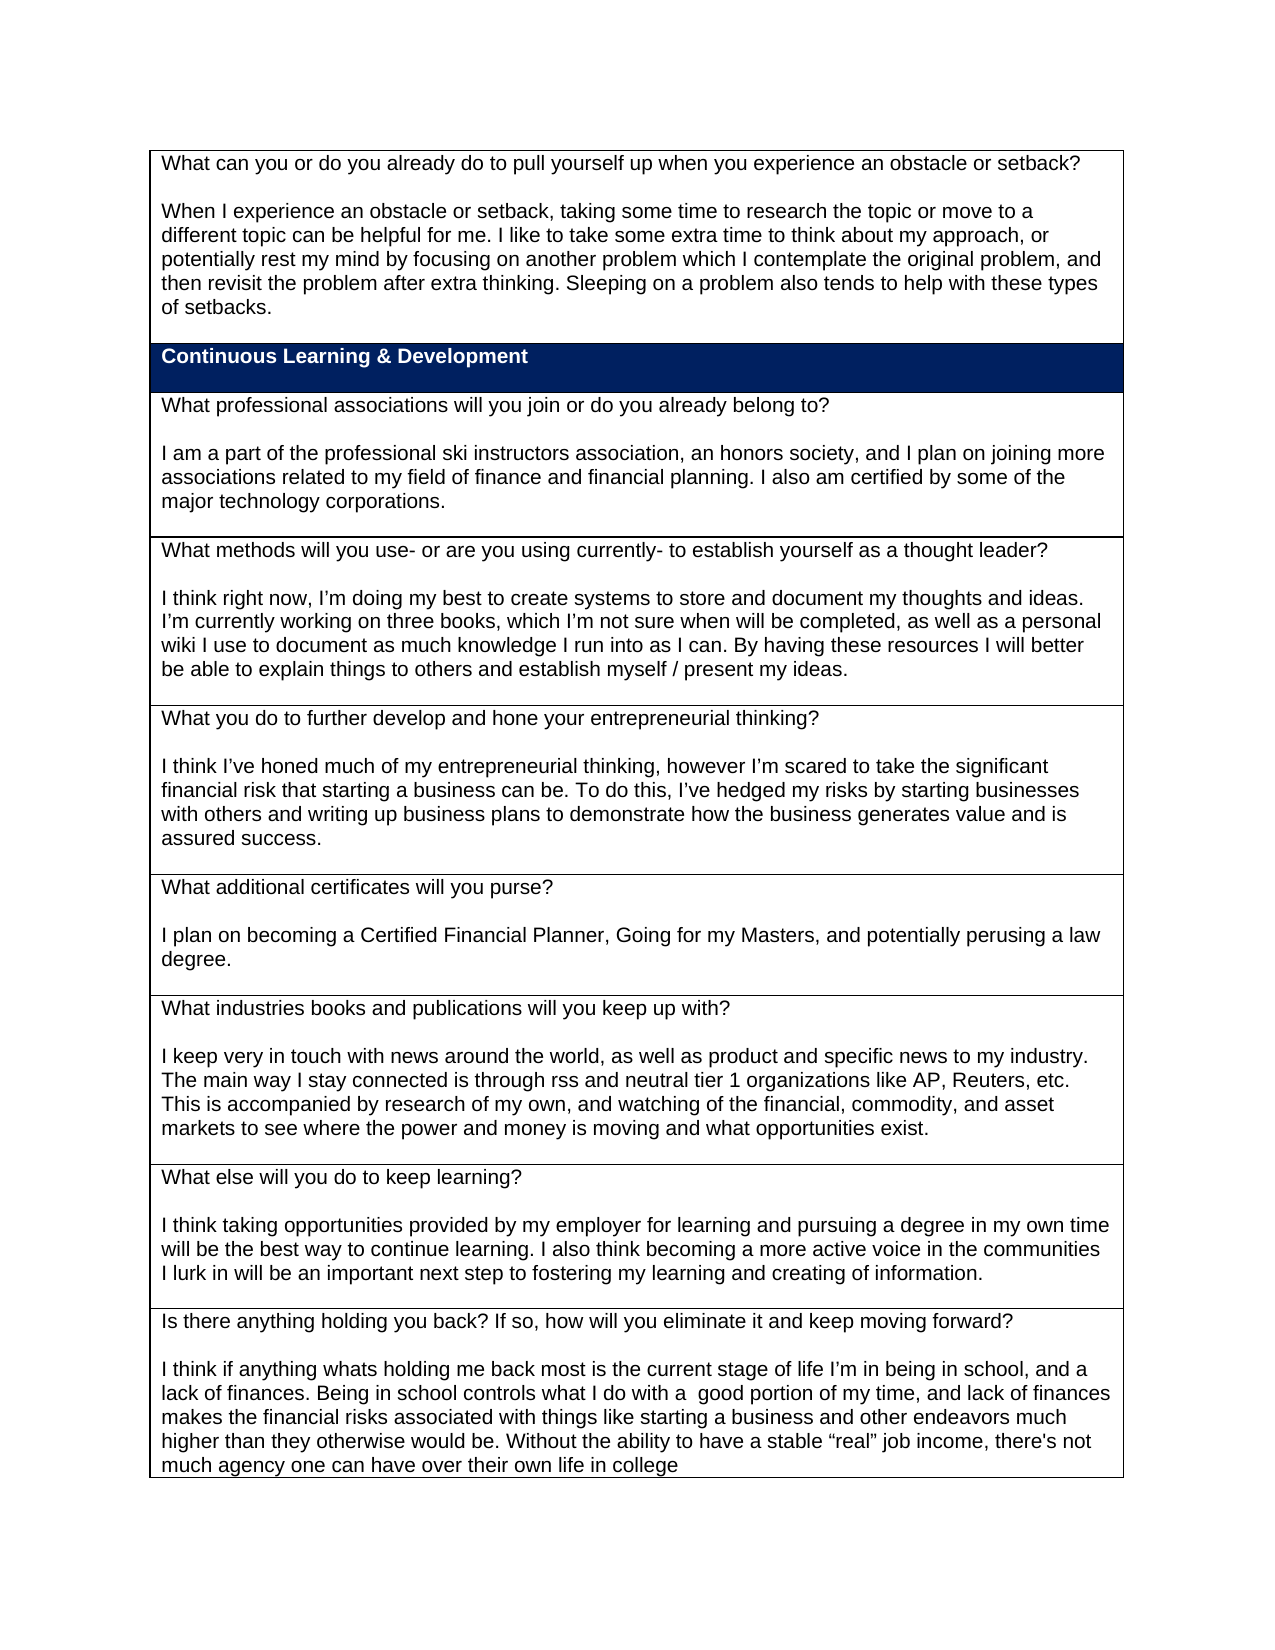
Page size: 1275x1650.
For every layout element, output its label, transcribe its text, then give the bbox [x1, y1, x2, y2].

table_cell What can you or do you already do to pull yourself up when you experience an obstacle or setback? When I experience an obstacle or setback, taking some time to research the topic or move to a different topic can be helpful for me. I like to take some extra time to think about my approach, or potentially rest my mind by focusing on another problem which I contemplate the original problem, and then revisit the problem after extra thinking. Sleeping on a problem also tends to help with these types of setbacks. [151, 151, 1123, 343]
table_cell What else will you do to keep learning? I think taking opportunities provided by my employer for learning and pursuing a degree in my own time will be the best way to continue learning. I also think becoming a more active voice in the communities I lurk in will be an important next step to fostering my learning and creating of information. [151, 1165, 1123, 1308]
table_cell What professional associations will you join or do you already belong to? I am a part of the professional ski instructors association, an honors society, and I plan on joining more associations related to my field of finance and financial planning. I also am certified by some of the major technology corporations. [151, 393, 1123, 536]
table_cell Continuous Learning & Development [151, 344, 1123, 392]
table_cell What additional certificates will you purse? I plan on becoming a Certified Financial Planner, Going for my Masters, and potentially perusing a law degree. [151, 875, 1123, 995]
table_cell Is there anything holding you back? If so, how will you eliminate it and keep moving forward? I think if anything whats holding me back most is the current stage of life I’m in being in school, and a lack of finances. Being in school controls what I do with a good portion of my time, and lack of finances makes the financial risks associated with things like starting a business and other endeavors much higher than they otherwise would be. Without the ability to have a stable “real” job income, there's not much agency one can have over their own life in college [151, 1309, 1123, 1477]
table_cell What methods will you use- or are you using currently- to establish yourself as a thought leader? I think right now, I’m doing my best to create systems to store and document my thoughts and ideas. I’m currently working on three books, which I’m not sure when will be completed, as well as a personal wiki I use to document as much knowledge I run into as I can. By having these resources I will better be able to explain things to others and establish myself / present my ideas. [151, 538, 1123, 705]
table_cell What you do to further develop and hone your entrepreneurial thinking? I think I’ve honed much of my entrepreneurial thinking, however I’m scared to take the significant financial risk that starting a business can be. To do this, I’ve hedged my risks by starting businesses with others and writing up business plans to demonstrate how the business generates value and is assured success. [151, 706, 1123, 874]
table_cell What industries books and publications will you keep up with? I keep very in touch with news around the world, as well as product and specific news to my industry. The main way I stay connected is through rss and neutral tier 1 organizations like AP, Reuters, etc. This is accompanied by research of my own, and watching of the financial, commodity, and asset markets to see where the power and money is moving and what opportunities exist. [151, 996, 1123, 1163]
